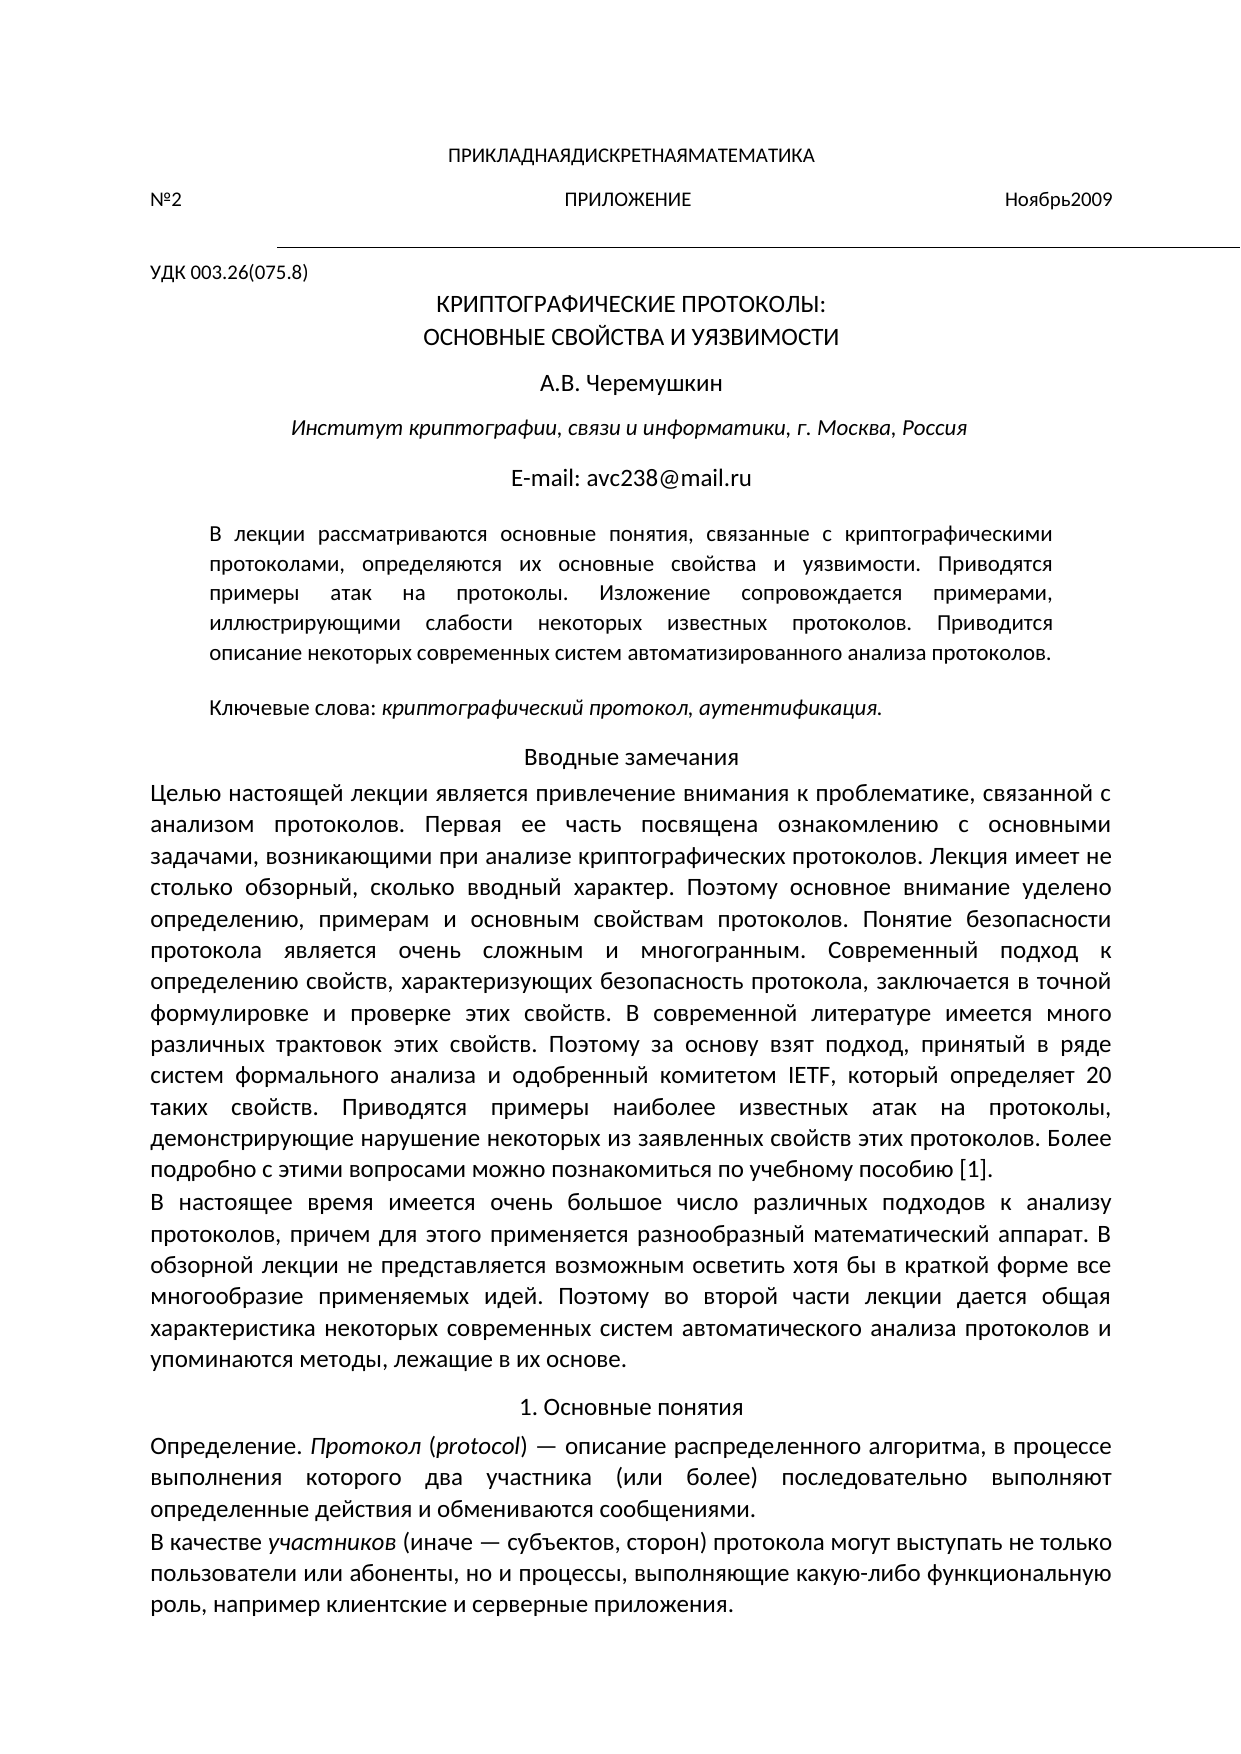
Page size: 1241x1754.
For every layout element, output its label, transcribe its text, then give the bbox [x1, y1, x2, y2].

text E-mail: avc238@mail.ru [150, 462, 1113, 492]
text Ключевые слова: криптографический протокол, аутентификация. [209, 693, 1113, 721]
text №2 ПРИЛОЖЕНИЕ Ноябрь2009 [150, 186, 1113, 212]
text УДК 003.26(075.8) [150, 259, 1113, 285]
text ПРИКЛАДНАЯДИСКРЕТНАЯМАТЕМАТИКА [150, 142, 1113, 167]
text Институт криптографии, связи и информатики, г. Москва, Россия [150, 413, 1111, 441]
text В качестве участников (иначе — субъектов, сторон) протокола могут выступать не только пользователи или абоненты, но и процессы, выполняющие какую-либо функциональную роль, например клиентские и серверные приложения. [150, 1526, 1113, 1619]
text А.В. Черемушкин [150, 367, 1113, 397]
text Целью настоящей лекции является привлечение внимания к проблематике, связанной с анализом протоколов. Первая ее часть посвящена ознакомлению с основными задачами, возникающими при анализе криптографических протоколов. Лекция имеет не столько обзорный, сколько вводный характер. Поэтому основное внимание уделено определению, примерам и основным свойствам протоколов. Понятие безопасности протокола является очень сложным и многогранным. Современный подход к определению свойств, характеризующих безопасность протокола, заключается в точной формулировке и проверке этих свойств. В современной литературе имеется много различных трактовок этих свойств. Поэтому за основу взят подход, принятый в ряде систем формального анализа и одобренный комитетом IETF, который определяет 20 таких свойств. Приводятся примеры наиболее известных атак на протоколы, демонстрирующие нарушение некоторых из заявленных свойств этих протоколов. Более подробно с этими вопросами можно познакомиться по учебному пособию [1]. [150, 777, 1113, 1184]
text Вводные замечания [150, 742, 1113, 772]
text 1. Основные понятия [150, 1391, 1113, 1422]
text В настоящее время имеется очень большое число различных подходов к анализу протоколов, причем для этого применяется разнообразный математический аппарат. В обзорной лекции не представляется возможным осветить хотя бы в краткой форме все многообразие применяемых идей. Поэтому во второй части лекции дается общая характеристика некоторых современных систем автоматического анализа протоколов и упоминаются методы, лежащие в их основе. [150, 1186, 1113, 1374]
text В лекции рассматриваются основные понятия, связанные с криптографическими протоколами, определяются их основные свойства и уязвимости. Приводятся примеры атак на протоколы. Изложение сопровождается примерами, иллюстрирующими слабости некоторых известных протоколов. Приводится описание некоторых современных систем автоматизированного анализа протоколов. [209, 519, 1054, 666]
text ОСНОВНЫЕ СВОЙСТВА И УЯЗВИМОСТИ [150, 321, 1113, 351]
text КРИПТОГРАФИЧЕСКИЕ ПРОТОКОЛЫ: [150, 288, 1113, 319]
text Определение. Протокол (protocol) — описание распределенного алгоритма, в процессе выполнения которого два участника (или более) последовательно выполняют определенные действия и обмениваются сообщениями. [150, 1430, 1113, 1523]
